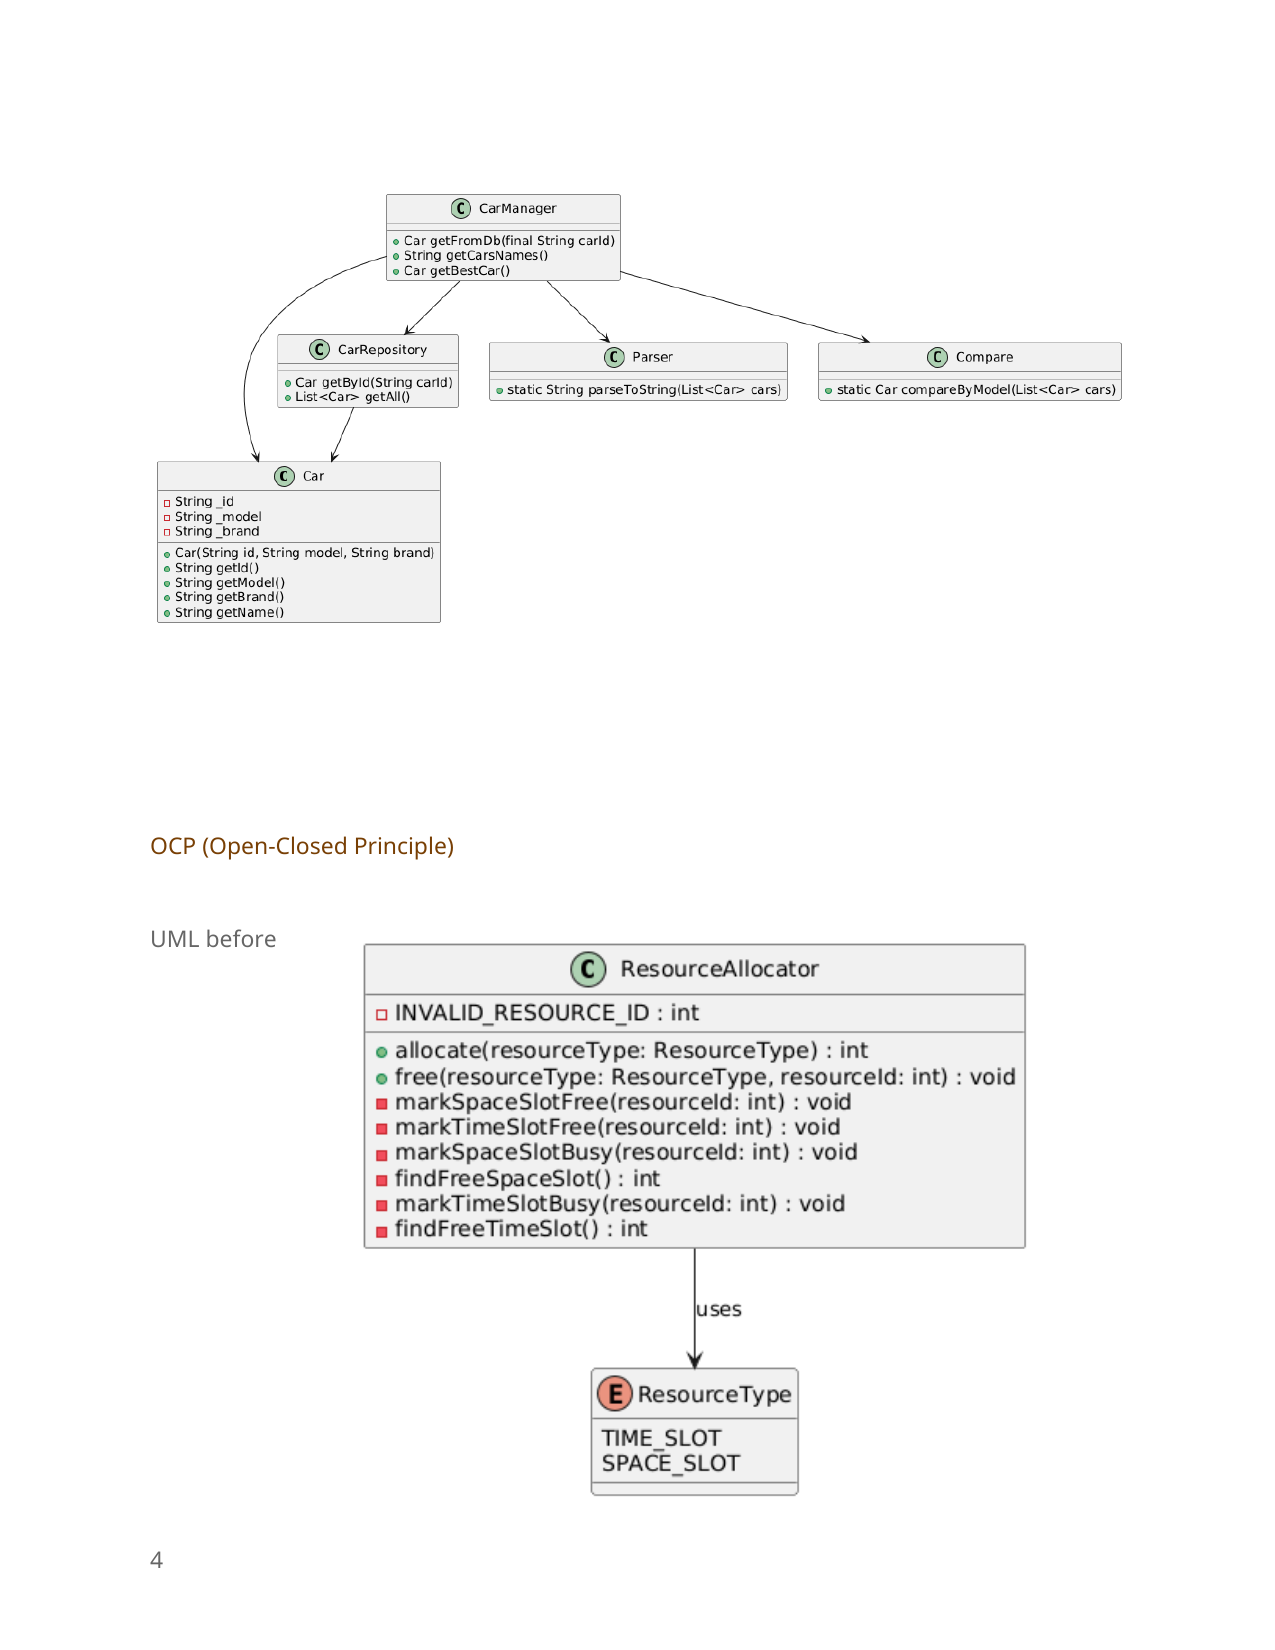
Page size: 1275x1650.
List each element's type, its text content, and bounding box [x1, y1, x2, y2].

subtitle OCP (Open-Closed Principle) [150, 830, 1125, 861]
subtitle UML before [150, 923, 1125, 954]
picture [353, 933, 1034, 1504]
picture [150, 187, 1125, 627]
